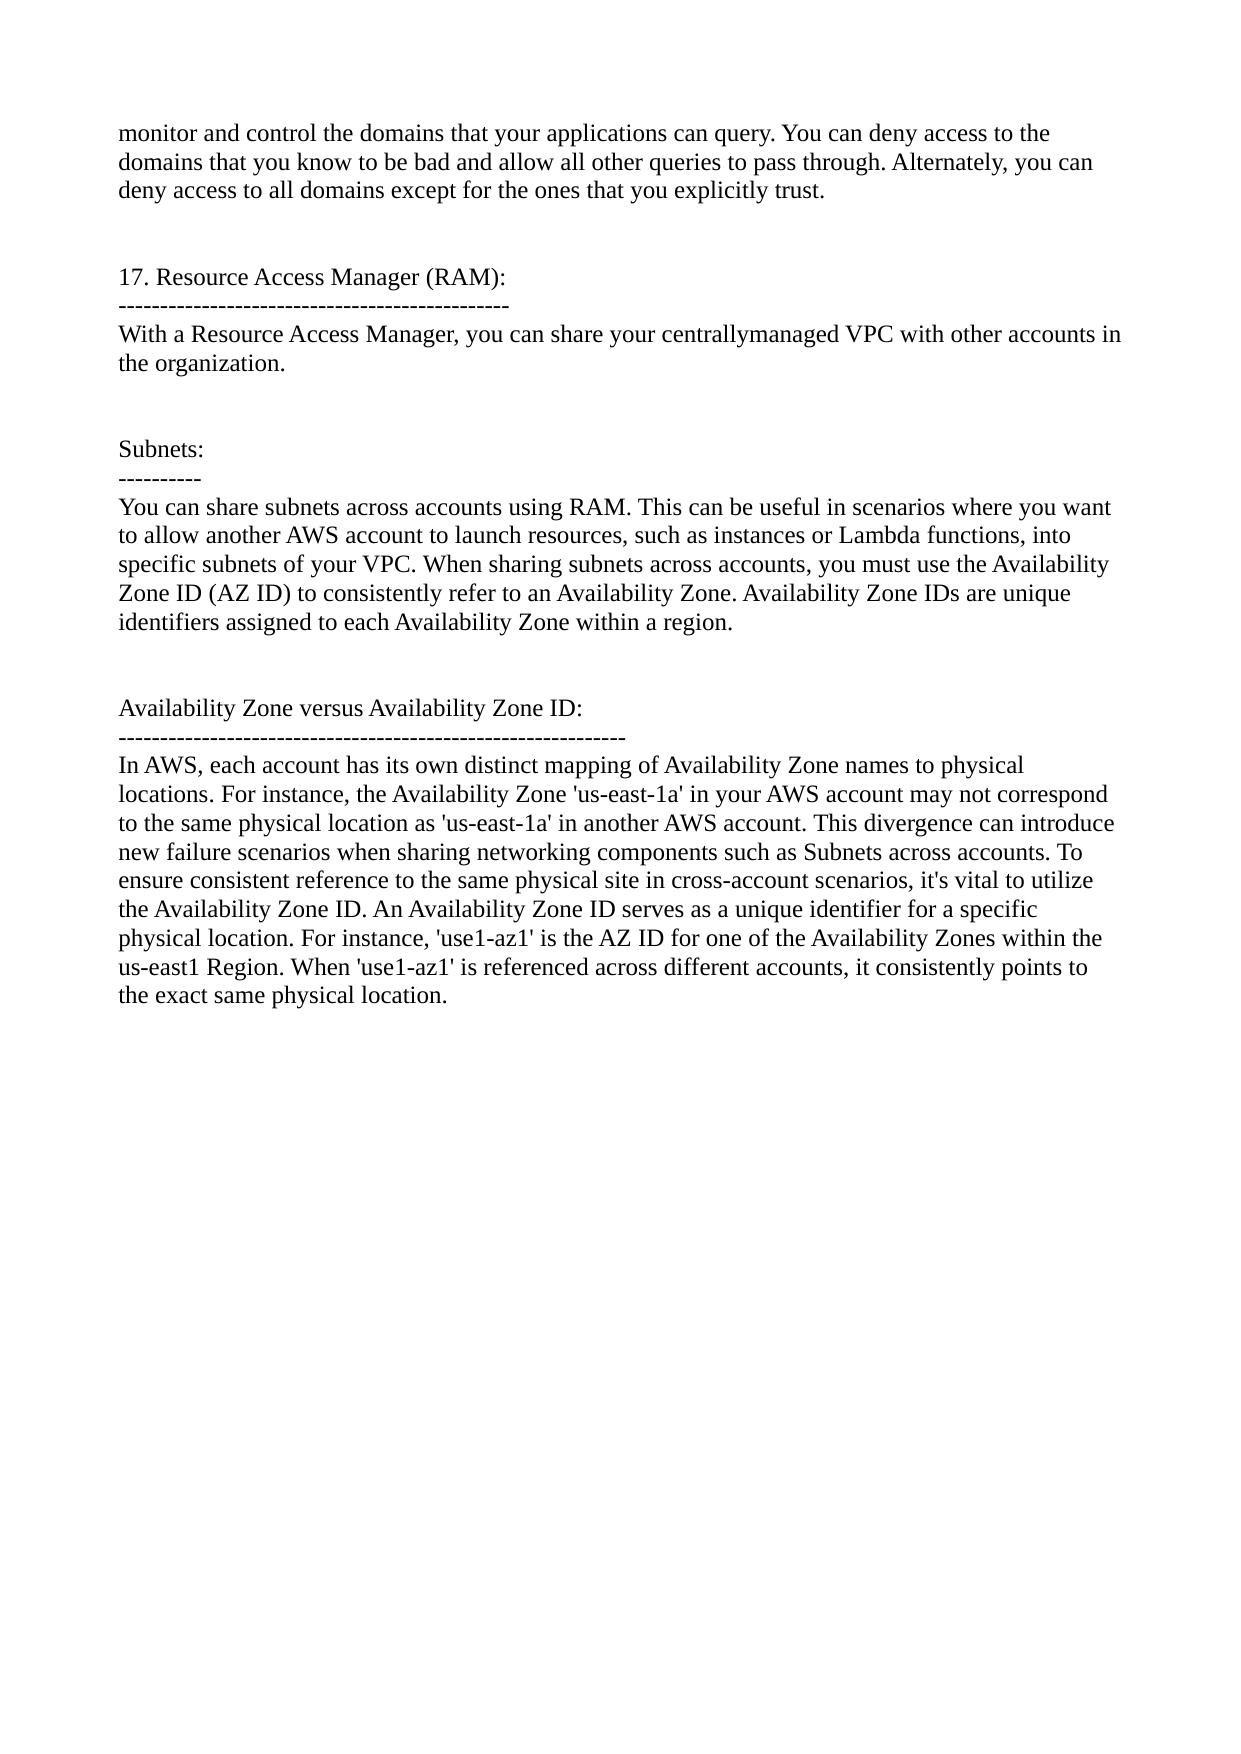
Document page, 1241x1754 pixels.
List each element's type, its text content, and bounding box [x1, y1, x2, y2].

text You can share subnets across accounts using RAM. This can be useful in scenarios where you want to allow another AWS account to launch resources, such as instances or Lambda functions, into specific subnets of your VPC. When sharing subnets across accounts, you must use the Availability Zone ID (AZ ID) to consistently refer to an Availability Zone. Availability Zone IDs are unique identifiers assigned to each Availability Zone within a region. [118, 492, 1122, 636]
text Availability Zone versus Availability Zone ID: [118, 693, 1122, 722]
text In AWS, each account has its own distinct mapping of Availability Zone names to physical locations. For instance, the Availability Zone 'us-east-1a' in your AWS account may not correspond to the same physical location as 'us-east-1a' in another AWS account. This divergence can introduce new failure scenarios when sharing networking components such as Subnets across accounts. To ensure consistent reference to the same physical site in cross-account scenarios, it's vital to utilize the Availability Zone ID. An Availability Zone ID serves as a unique identifier for a specific physical location. For instance, 'use1-az1' is the AZ ID for one of the Availability Zones within the us-east1 Region. When 'use1-az1' is referenced across different accounts, it consistently points to the exact same physical location. [118, 751, 1122, 1009]
text ---------- [118, 463, 1122, 492]
text 17. Resource Access Manager (RAM): [118, 262, 1122, 291]
text monitor and control the domains that your applications can query. You can deny access to the domains that you know to be bad and allow all other queries to pass through. Alternately, you can deny access to all domains except for the ones that you explicitly trust. [118, 118, 1122, 204]
text With a Resource Access Manager, you can share your centrallymanaged VPC with other accounts in the organization. [118, 319, 1122, 377]
text Subnets: [118, 434, 1122, 463]
text ----------------------------------------------- [118, 291, 1122, 319]
text ------------------------------------------------------------- [118, 722, 1122, 751]
